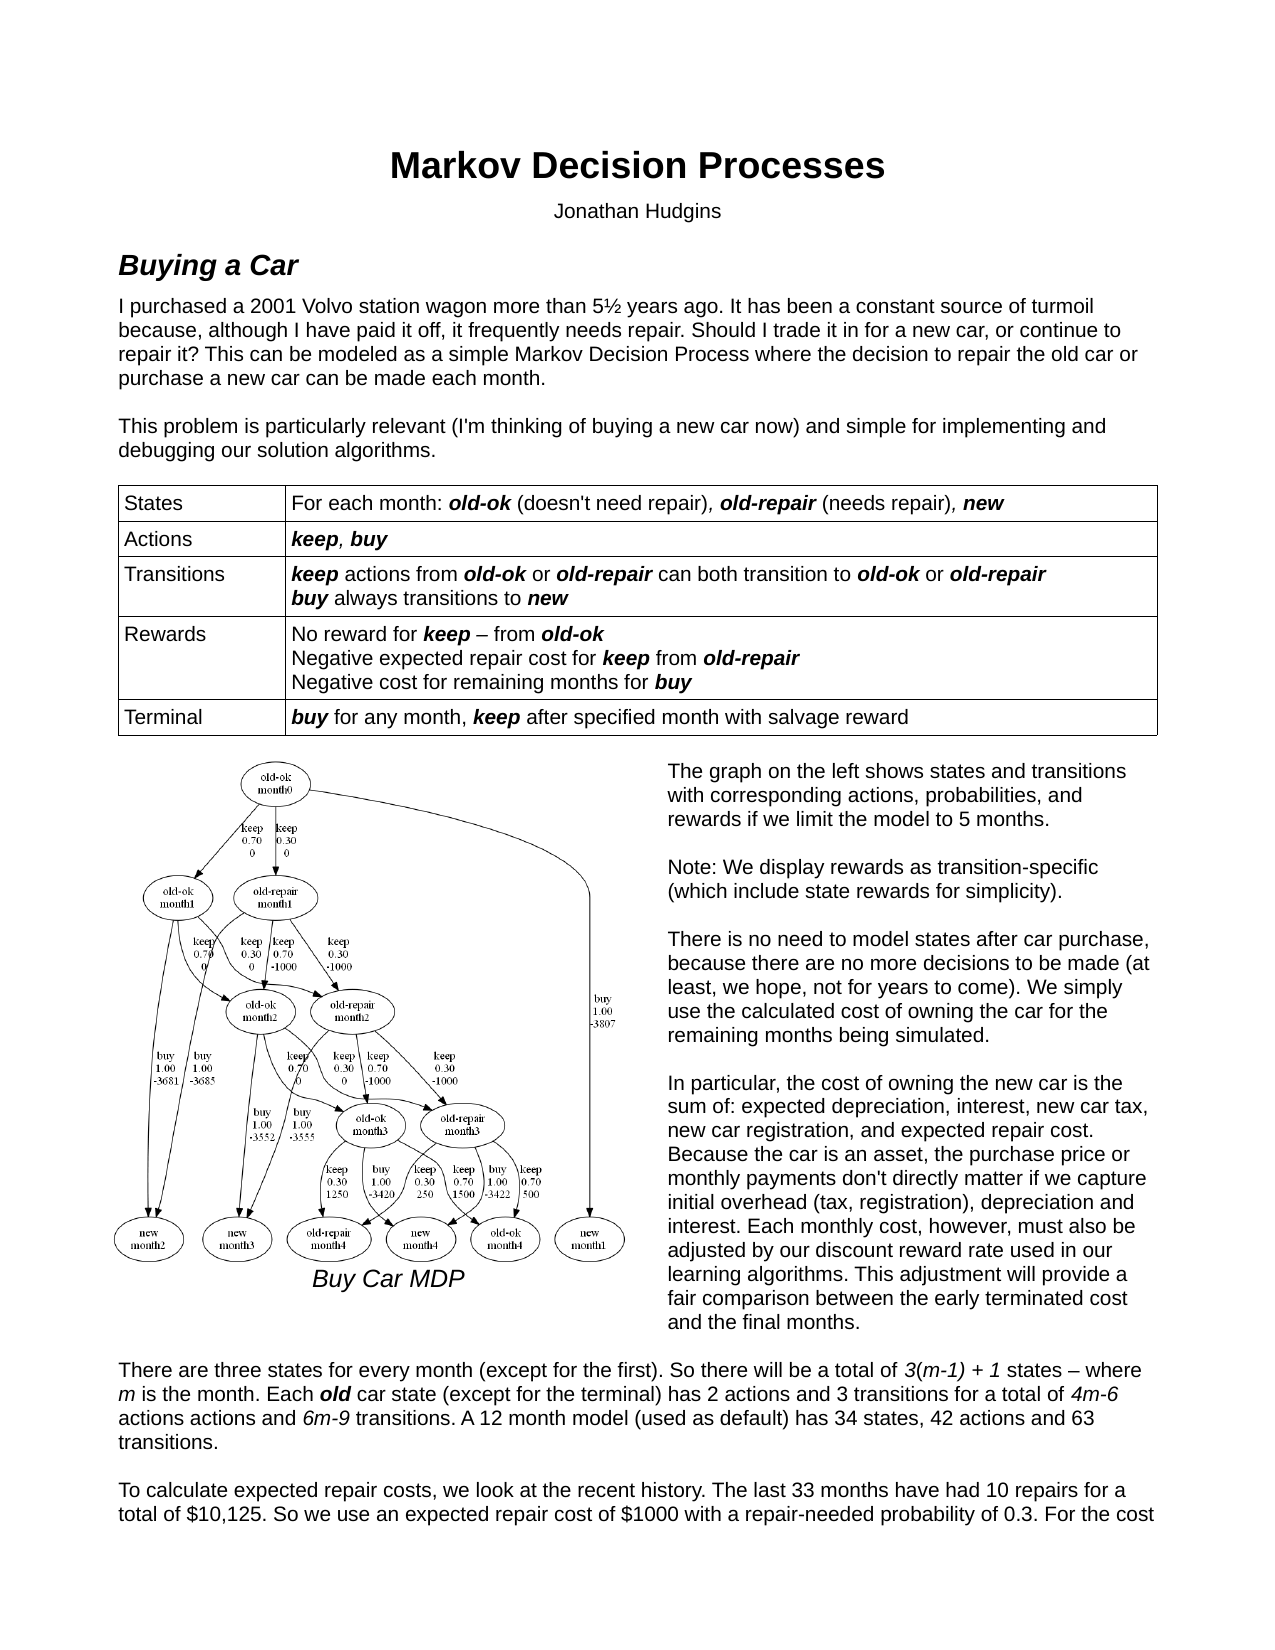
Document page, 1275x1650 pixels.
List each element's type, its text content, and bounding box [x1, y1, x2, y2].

table_cell Rewards [119, 617, 285, 699]
title Markov Decision Processes [118, 143, 1157, 186]
text [112, 1293, 667, 1322]
table_cell Terminal [119, 700, 285, 735]
table_cell Actions [119, 522, 285, 556]
text I purchased a 2001 Volvo station wagon more than 5½ years ago. It has been a constant source of turmoil because, although I have paid it off, it frequently needs repair. Should I trade it in for a new car, or continue to repair it? This can be modeled as a simple Markov Decision Process where the decision to repair the old car or purchase a new car can be made each month. [118, 294, 1157, 389]
table_cell keep, buy [286, 522, 1157, 556]
table_cell keep actions from old-ok or old-repair can both transition to old-ok or old-repair buy always transitions to new [286, 557, 1157, 616]
text In particular, the cost of owning the new car is the sum of: expected depreciation, interest, new car tax, new car registration, and expected repair cost. Because the car is an asset, the purchase price or monthly payments don't directly matter if we capture initial overhead (tax, registration), depreciation and interest. Each monthly cost, however, must also be adjusted by our discount reward rate used in our learning algorithms. This adjustment will provide a fair comparison between the early terminated cost and the final months. [118, 1070, 1157, 1334]
table_header For each month: old-ok (doesn't need repair), old-repair (needs repair), new [286, 486, 1157, 521]
subtitle Buying a Car [118, 248, 1157, 281]
table_header States [119, 486, 285, 521]
table_cell Transitions [119, 557, 285, 616]
text To calculate expected repair costs, we look at the recent history. The last 33 months have had 10 repairs for a total of $10,125. So we use an expected repair cost of $1000 with a repair-needed probability of 0.3. For the cost [118, 1478, 1157, 1526]
text The graph on the left shows states and transitions with corresponding actions, probabilities, and rewards if we limit the model to 5 months. [627, 759, 1157, 831]
text Jonathan Hudgins [118, 199, 1157, 223]
text Buy Car MDP [112, 771, 667, 1293]
table_cell No reward for keep – from old-ok Negative expected repair cost for keep from old-repair Negative cost for remaining months for buy [286, 617, 1157, 699]
picture [111, 758, 627, 1265]
text There are three states for every month (except for the first). So there will be a total of 3(m-1) + 1 states – where m is the month. Each old car state (except for the terminal) has 2 actions and 3 transitions for a total of 4m-6 actions actions and 6m-9 transitions. A 12 month model (used as default) has 34 states, 42 actions and 63 transitions. [118, 1358, 1157, 1454]
table_cell buy for any month, keep after specified month with salvage reward [286, 700, 1157, 735]
text This problem is particularly relevant (I'm thinking of buying a new car now) and simple for implementing and debugging our solution algorithms. [118, 413, 1157, 461]
text There is no need to model states after car purchase, because there are no more decisions to be made (at least, we hope, not for years to come). We simply use the calculated cost of owning the car for the remaining months being simulated. [667, 927, 1157, 1046]
text Note: We display rewards as transition-specific (which include state rewards for simplicity). [667, 855, 1157, 903]
